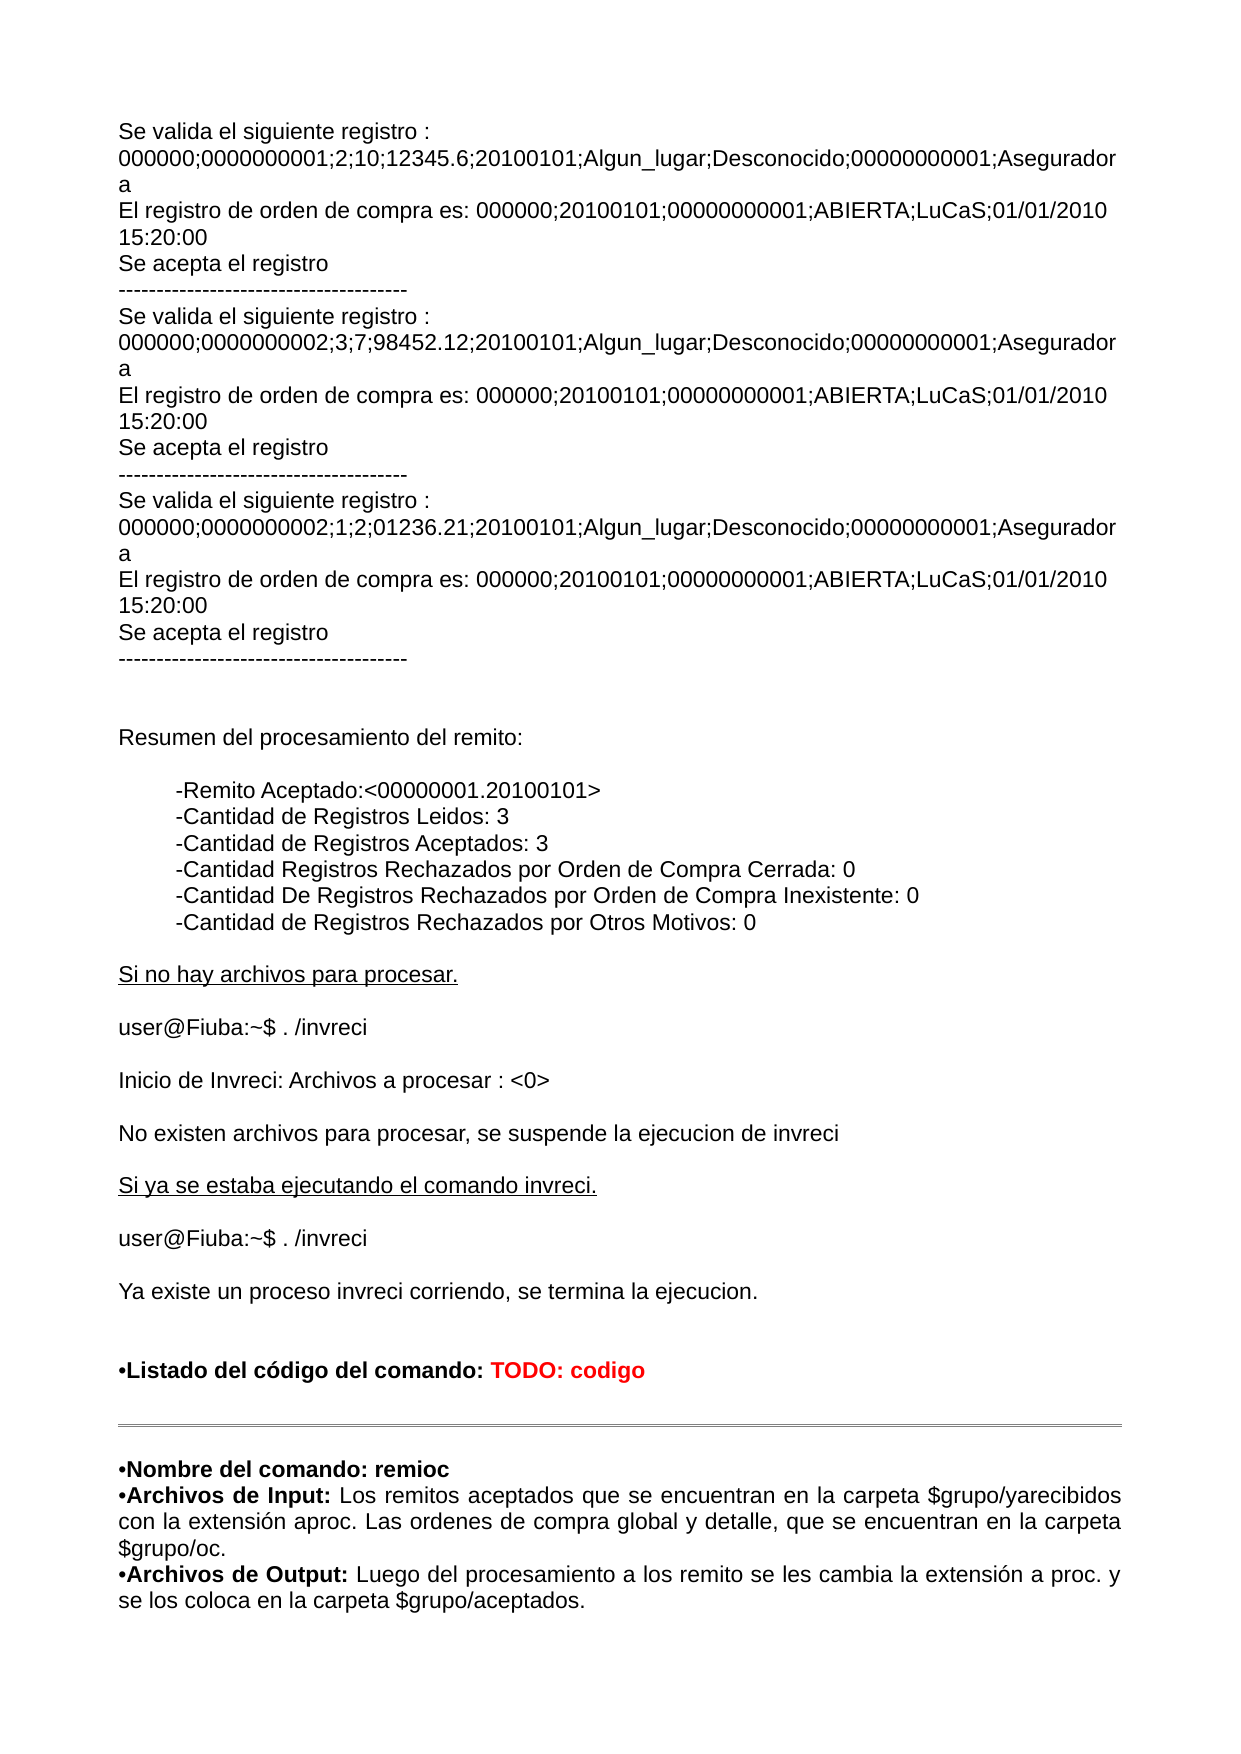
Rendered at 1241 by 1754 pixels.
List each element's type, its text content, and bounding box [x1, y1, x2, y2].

text -------------------------------------- [118, 461, 1122, 487]
list Nombre del comando: remioc [118, 1456, 1122, 1482]
text -Remito Aceptado:<00000001.20100101> [118, 777, 1122, 803]
text -------------------------------------- [118, 276, 1122, 303]
list Archivos de Output: Luego del procesamiento a los remito se les cambia la extensión a proc. y se los coloca en la carpeta $grupo/aceptados. [118, 1561, 1122, 1614]
text El registro de orden de compra es: 000000;20100101;00000000001;ABIERTA;LuCaS;01/01/2010 15:20:00 [118, 566, 1122, 619]
list user@Fiuba:~$ . /invreci [118, 1014, 1122, 1041]
list No existen archivos para procesar, se suspende la ejecucion de invreci [118, 1119, 1122, 1146]
text -Cantidad de Registros Rechazados por Otros Motivos: 0 [118, 909, 1122, 935]
text -Cantidad De Registros Rechazados por Orden de Compra Inexistente: 0 [118, 882, 1122, 909]
text Se valida el siguiente registro : 000000;0000000002;1;2;01236.21;20100101;Algun_lugar;Desconocido;00000000001;Aseguradora [118, 487, 1122, 566]
text -Cantidad de Registros Leidos: 3 [118, 803, 1122, 830]
list Archivos de Input: Los remitos aceptados que se encuentran en la carpeta $grupo/yarecibidos con la extensión aproc. Las ordenes de compra global y detalle, que se encuentran en la carpeta $grupo/oc. [118, 1482, 1122, 1561]
text -------------------------------------- [118, 645, 1122, 672]
text Se acepta el registro [118, 434, 1122, 461]
text Resumen del procesamiento del remito: [118, 724, 1122, 751]
text Si no hay archivos para procesar. [118, 961, 1122, 988]
list Si ya se estaba ejecutando el comando invreci. [118, 1172, 1122, 1199]
list user@Fiuba:~$ . /invreci [118, 1225, 1122, 1251]
list Ya existe un proceso invreci corriendo, se termina la ejecucion. [118, 1278, 1122, 1304]
text Inicio de Invreci: Archivos a procesar : <0> [118, 1067, 1122, 1093]
text Se valida el siguiente registro : 000000;0000000002;3;7;98452.12;20100101;Algun_lugar;Desconocido;00000000001;Aseguradora [118, 303, 1122, 382]
text Se acepta el registro [118, 250, 1122, 276]
text El registro de orden de compra es: 000000;20100101;00000000001;ABIERTA;LuCaS;01/01/2010 15:20:00 [118, 197, 1122, 250]
text Se valida el siguiente registro : 000000;0000000001;2;10;12345.6;20100101;Algun_lugar;Desconocido;00000000001;Aseguradora [118, 118, 1122, 197]
text Se acepta el registro [118, 619, 1122, 645]
text El registro de orden de compra es: 000000;20100101;00000000001;ABIERTA;LuCaS;01/01/2010 15:20:00 [118, 382, 1122, 434]
text -Cantidad Registros Rechazados por Orden de Compra Cerrada: 0 [118, 856, 1122, 882]
text -Cantidad de Registros Aceptados: 3 [118, 830, 1122, 856]
list Listado del código del comando: TODO: codigo [118, 1357, 1122, 1383]
